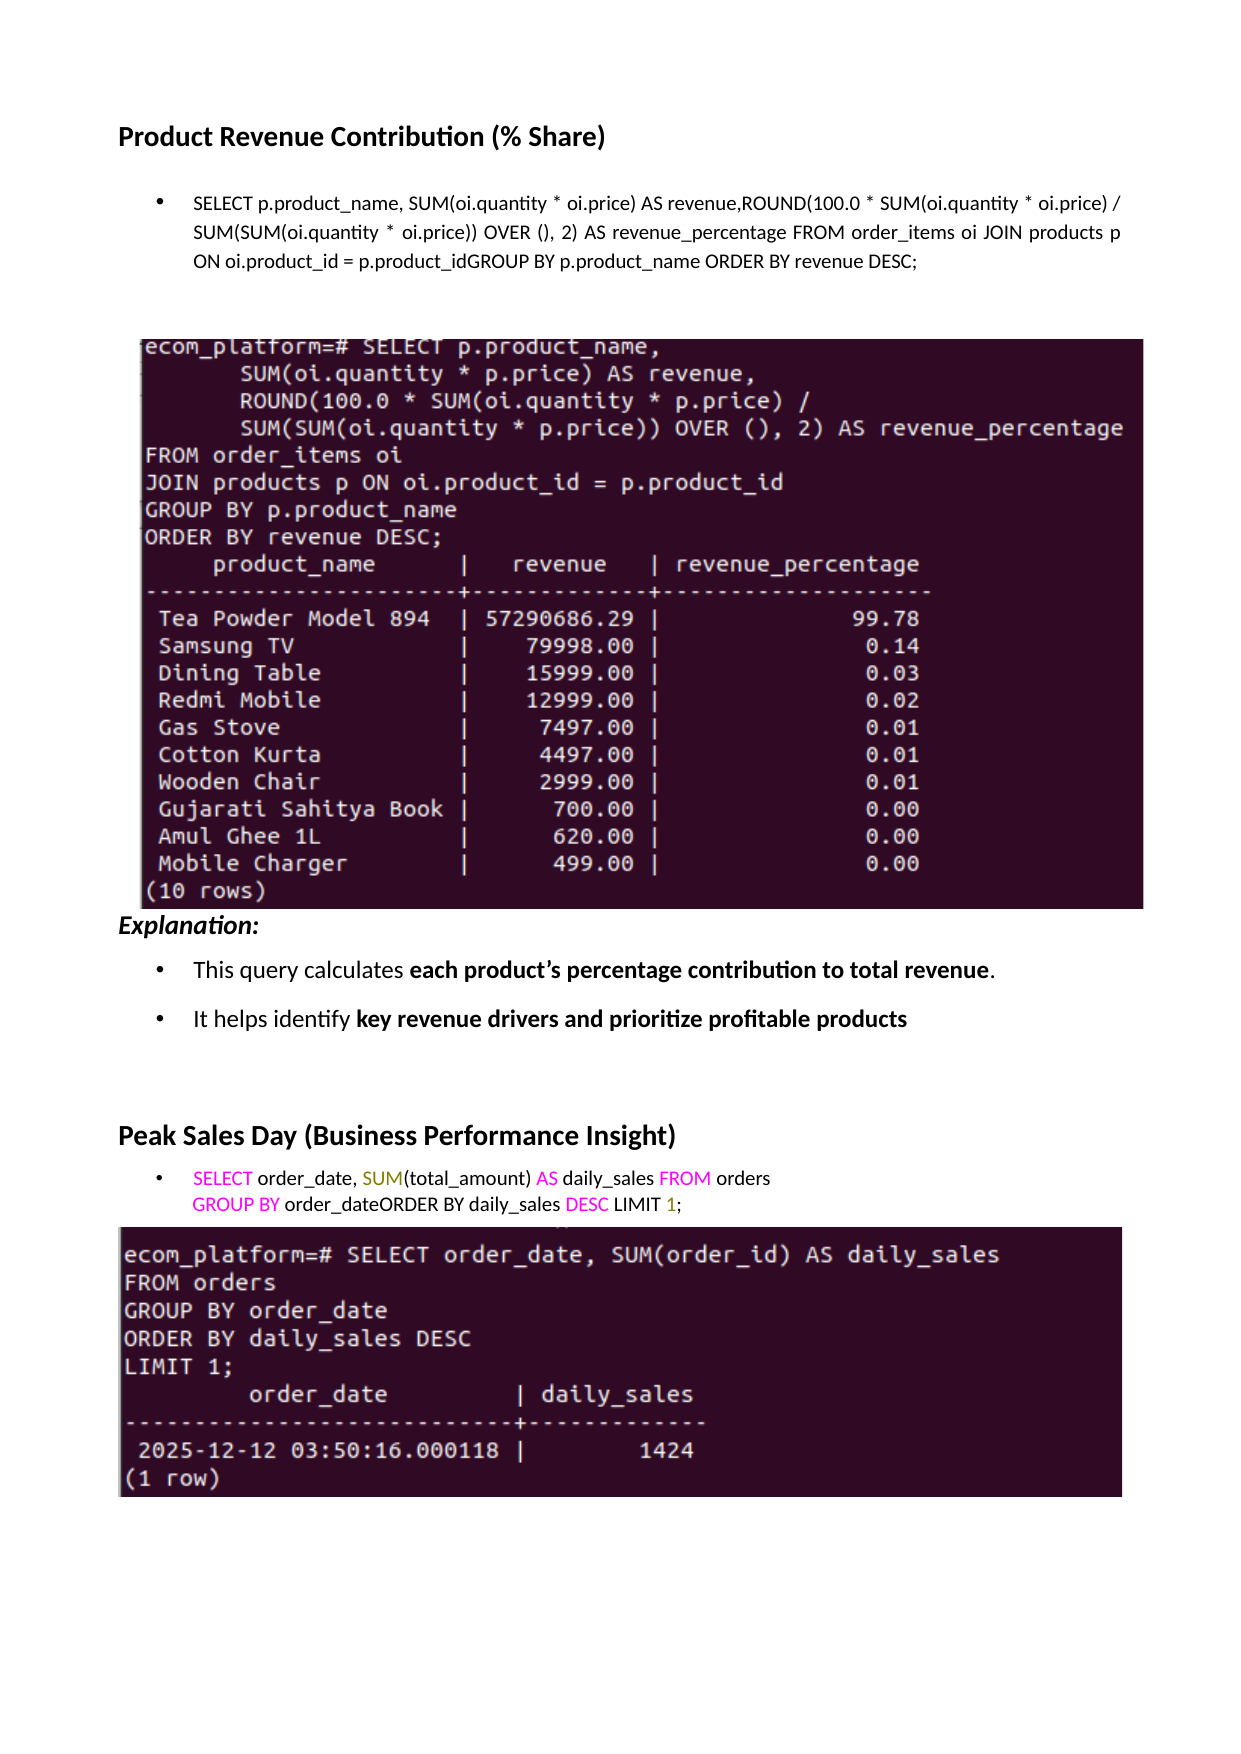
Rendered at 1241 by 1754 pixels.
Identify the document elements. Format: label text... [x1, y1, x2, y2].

subtitle Product Revenue Contribution (% Share) [118, 118, 1122, 154]
list This query calculates each product’s percentage contribution to total revenue. [156, 954, 1122, 984]
list It helps identify key revenue drivers and prioritize profitable products [156, 1003, 1122, 1034]
list SELECT p.product_name, SUM(oi.quantity * oi.price) AS revenue,ROUND(100.0 * SUM(oi.quantity * oi.price) / SUM(SUM(oi.quantity * oi.price)) OVER (), 2) AS revenue_percentage FROM order_items oi JOIN products p ON oi.product_id = p.product_idGROUP BY p.product_name ORDER BY revenue DESC; [156, 190, 1122, 274]
subtitle Explanation: [118, 354, 1122, 941]
subtitle Peak Sales Day (Business Performance Insight) [118, 1117, 1122, 1153]
picture [118, 1227, 1123, 1497]
picture [139, 339, 1144, 909]
list SELECT order_date, SUM(total_amount) AS daily_sales FROM orders [156, 1165, 1122, 1191]
text GROUP BY order_dateORDER BY daily_sales DESC LIMIT 1; [118, 1191, 1122, 1216]
